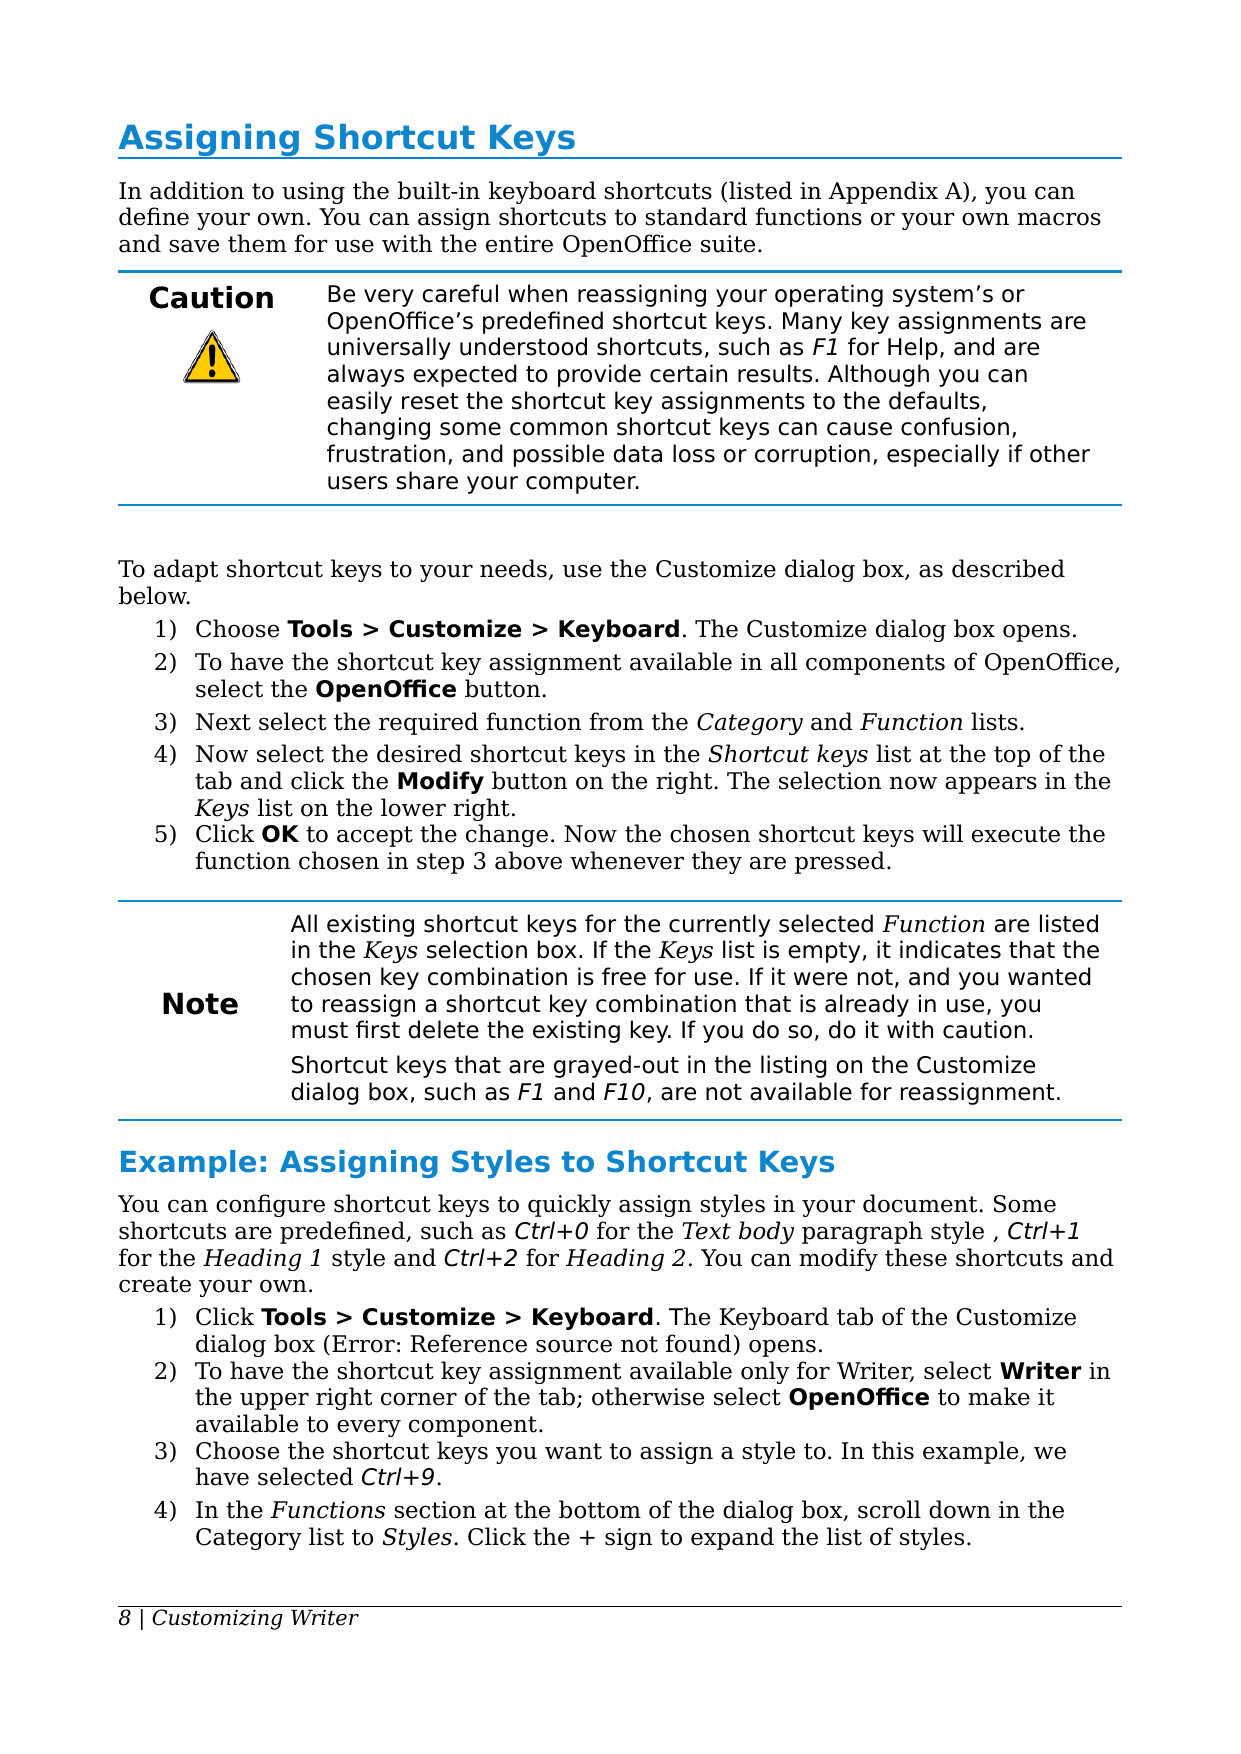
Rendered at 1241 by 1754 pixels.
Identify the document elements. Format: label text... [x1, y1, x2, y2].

subtitle Example: Assigning Styles to Shortcut Keys [118, 1145, 1122, 1179]
subtitle Assigning Shortcut Keys [118, 118, 1122, 157]
list Choose Tools > Customize > Keyboard. The Customize dialog box opens. [177, 616, 1122, 643]
list Click Tools > Customize > Keyboard. The Keyboard tab of the Customize dialog box (Error: Reference source not found) opens. [177, 1304, 1122, 1358]
list Click OK to accept the change. Now the chosen shortcut keys will execute the function chosen in step 3 above whenever they are pressed. [177, 822, 1122, 875]
table_header Be very careful when reassigning your operating system’s or OpenOffice’s predefined shortcut keys. Many key assignments are universally understood shortcuts, such as F1 for Help, and are always expected to provide certain results. Although you can easily reset the shortcut key assignments to the defaults, changing some common shortcut keys can cause confusion, frustration, and possible data loss or corruption, especially if other users share your computer. [305, 273, 1122, 503]
text In addition to using the built-in keyboard shortcuts (listed in Appendix A), you can define your own. You can assign shortcuts to standard functions or your own macros and save them for use with the entire OpenOffice suite. [118, 178, 1122, 258]
list To have the shortcut key assignment available only for Writer, select Writer in the upper right corner of the tab; otherwise select OpenOffice to make it available to every component. [177, 1358, 1122, 1438]
list To adapt shortcut keys to your needs, use the Customize dialog box, as described below. [118, 556, 1122, 610]
picture [179, 327, 244, 387]
table_header Caution [118, 273, 305, 503]
table_header All existing shortcut keys for the currently selected Function are listed in the Keys selection box. If the Keys list is empty, it indicates that the chosen key combination is free for use. If it were not, and you wanted to reassign a shortcut key combination that is already in use, you must first delete the existing key. If you do so, do it with caution. Shortcut keys that are grayed-out in the listing on the Customize dialog box, such as F1 and F10, are not available for reassignment. [281, 902, 1122, 1119]
list Now select the desired shortcut keys in the Shortcut keys list at the top of the tab and click the Modify button on the right. The selection now appears in the Keys list on the lower right. [177, 742, 1122, 822]
list You can configure shortcut keys to quickly assign styles in your document. Some shortcuts are predefined, such as Ctrl+0 for the Text body paragraph style , Ctrl+1 for the Heading 1 style and Ctrl+2 for Heading 2. You can modify these shortcuts and create your own. [118, 1191, 1122, 1298]
list Choose the shortcut keys you want to assign a style to. In this example, we have selected Ctrl+9. [177, 1438, 1122, 1491]
list Next select the required function from the Category and Function lists. [177, 709, 1122, 735]
list In the Functions section at the bottom of the dialog box, scroll down in the Category list to Styles. Click the + sign to expand the list of styles. [177, 1497, 1122, 1551]
list To have the shortcut key assignment available in all components of OpenOffice, select the OpenOffice button. [177, 649, 1122, 702]
table_header Note [118, 902, 281, 1119]
